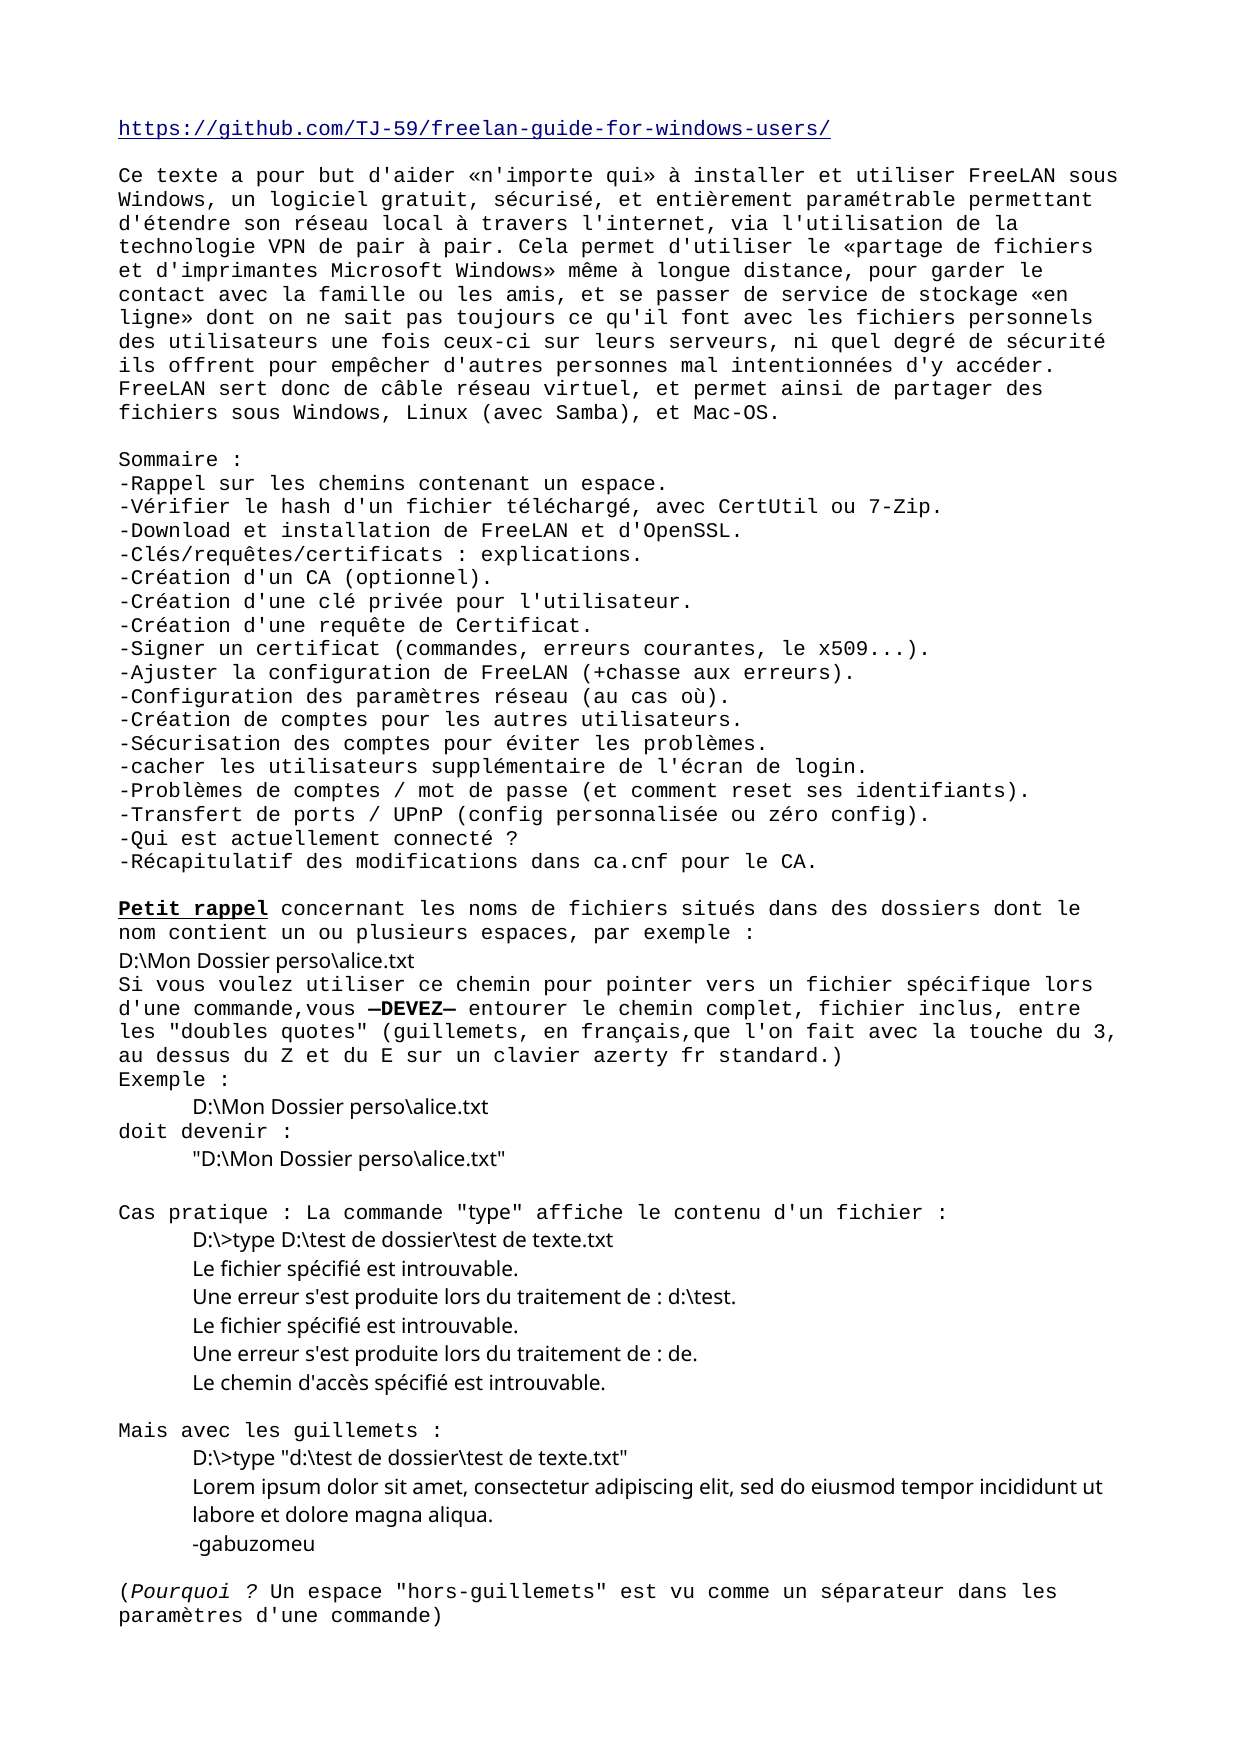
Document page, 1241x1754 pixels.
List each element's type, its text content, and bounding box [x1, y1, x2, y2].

text Cas pratique : La commande "type" affiche le contenu d'un fichier : [118, 1197, 1122, 1225]
text Exemple : [118, 1069, 1122, 1092]
text Mais avec les guillemets : [118, 1420, 1122, 1443]
text -Vérifier le hash d'un fichier téléchargé, avec CertUtil ou 7-Zip. [118, 496, 1122, 520]
text Le fichier spécifié est introuvable. [118, 1254, 1122, 1282]
text Lorem ipsum dolor sit amet, consectetur adipiscing elit, sed do eiusmod tempor incididunt ut labore et dolore magna aliqua. [118, 1472, 1122, 1529]
text Si vous voulez utiliser ce chemin pour pointer vers un fichier spécifique lors d'une commande,vous —DEVEZ— entourer le chemin complet, fichier inclus, entre les "doubles quotes" (guillemets, en français,que l'on fait avec la touche du 3, au dessus du Z et du E sur un clavier azerty fr standard.) [118, 974, 1122, 1069]
text -gabuzomeu [118, 1529, 1122, 1557]
text Une erreur s'est produite lors du traitement de : de. [118, 1339, 1122, 1368]
text Le fichier spécifié est introuvable. [118, 1311, 1122, 1339]
text -Ajuster la configuration de FreeLAN (+chasse aux erreurs). [118, 662, 1122, 686]
text -Configuration des paramètres réseau (au cas où). [118, 686, 1122, 709]
text Petit rappel concernant les noms de fichiers situés dans des dossiers dont le nom contient un ou plusieurs espaces, par exemple : [118, 898, 1122, 946]
text -Création de comptes pour les autres utilisateurs. [118, 709, 1122, 733]
text "D:\Mon Dossier perso\alice.txt" [118, 1144, 1122, 1173]
text -Problèmes de comptes / mot de passe (et comment reset ses identifiants). [118, 780, 1122, 804]
text -Clés/requêtes/certificats : explications. [118, 544, 1122, 567]
text -Signer un certificat (commandes, erreurs courantes, le x509...). [118, 638, 1122, 662]
text -Récapitulatif des modifications dans ca.cnf pour le CA. [118, 851, 1122, 875]
text -Transfert de ports / UPnP (config personnalisée ou zéro config). [118, 804, 1122, 827]
text D:\Mon Dossier perso\alice.txt [118, 946, 1122, 974]
text FreeLAN sert donc de câble réseau virtuel, et permet ainsi de partager des fichiers sous Windows, Linux (avec Samba), et Mac-OS. [118, 378, 1122, 426]
text D:\>type "d:\test de dossier\test de texte.txt" [118, 1443, 1122, 1472]
text -Download et installation de FreeLAN et d'OpenSSL. [118, 520, 1122, 544]
text Sommaire : [118, 449, 1122, 473]
text D:\Mon Dossier perso\alice.txt [118, 1092, 1122, 1121]
text Ce texte a pour but d'aider «n'importe qui» à installer et utiliser FreeLAN sous Windows, un logiciel gratuit, sécurisé, et entièrement paramétrable permettant d'étendre son réseau local à travers l'internet, via l'utilisation de la technologie VPN de pair à pair. Cela permet d'utiliser le «partage de fichiers et d'imprimantes Microsoft Windows» même à longue distance, pour garder le contact avec la famille ou les amis, et se passer de service de stockage «en ligne» dont on ne sait pas toujours ce qu'il font avec les fichiers personnels des utilisateurs une fois ceux-ci sur leurs serveurs, ni quel degré de sécurité ils offrent pour empêcher d'autres personnes mal intentionnées d'y accéder. [118, 165, 1122, 378]
text D:\>type D:\test de dossier\test de texte.txt [118, 1225, 1122, 1254]
text (Pourquoi ? Un espace "hors-guillemets" est vu comme un séparateur dans les paramètres d'une commande) [118, 1581, 1122, 1628]
text -Rappel sur les chemins contenant un espace. [118, 473, 1122, 496]
text -Sécurisation des comptes pour éviter les problèmes. [118, 733, 1122, 757]
text -Création d'une requête de Certificat. [118, 615, 1122, 638]
text -cacher les utilisateurs supplémentaire de l'écran de login. [118, 757, 1122, 780]
text https://github.com/TJ-59/freelan-guide-for-windows-users/ [118, 118, 1122, 142]
text -Qui est actuellement connecté ? [118, 827, 1122, 851]
text doit devenir : [118, 1121, 1122, 1144]
text -Création d'un CA (optionnel). [118, 567, 1122, 591]
text Le chemin d'accès spécifié est introuvable. [118, 1368, 1122, 1396]
text Une erreur s'est produite lors du traitement de : d:\test. [118, 1282, 1122, 1311]
text -Création d'une clé privée pour l'utilisateur. [118, 591, 1122, 615]
